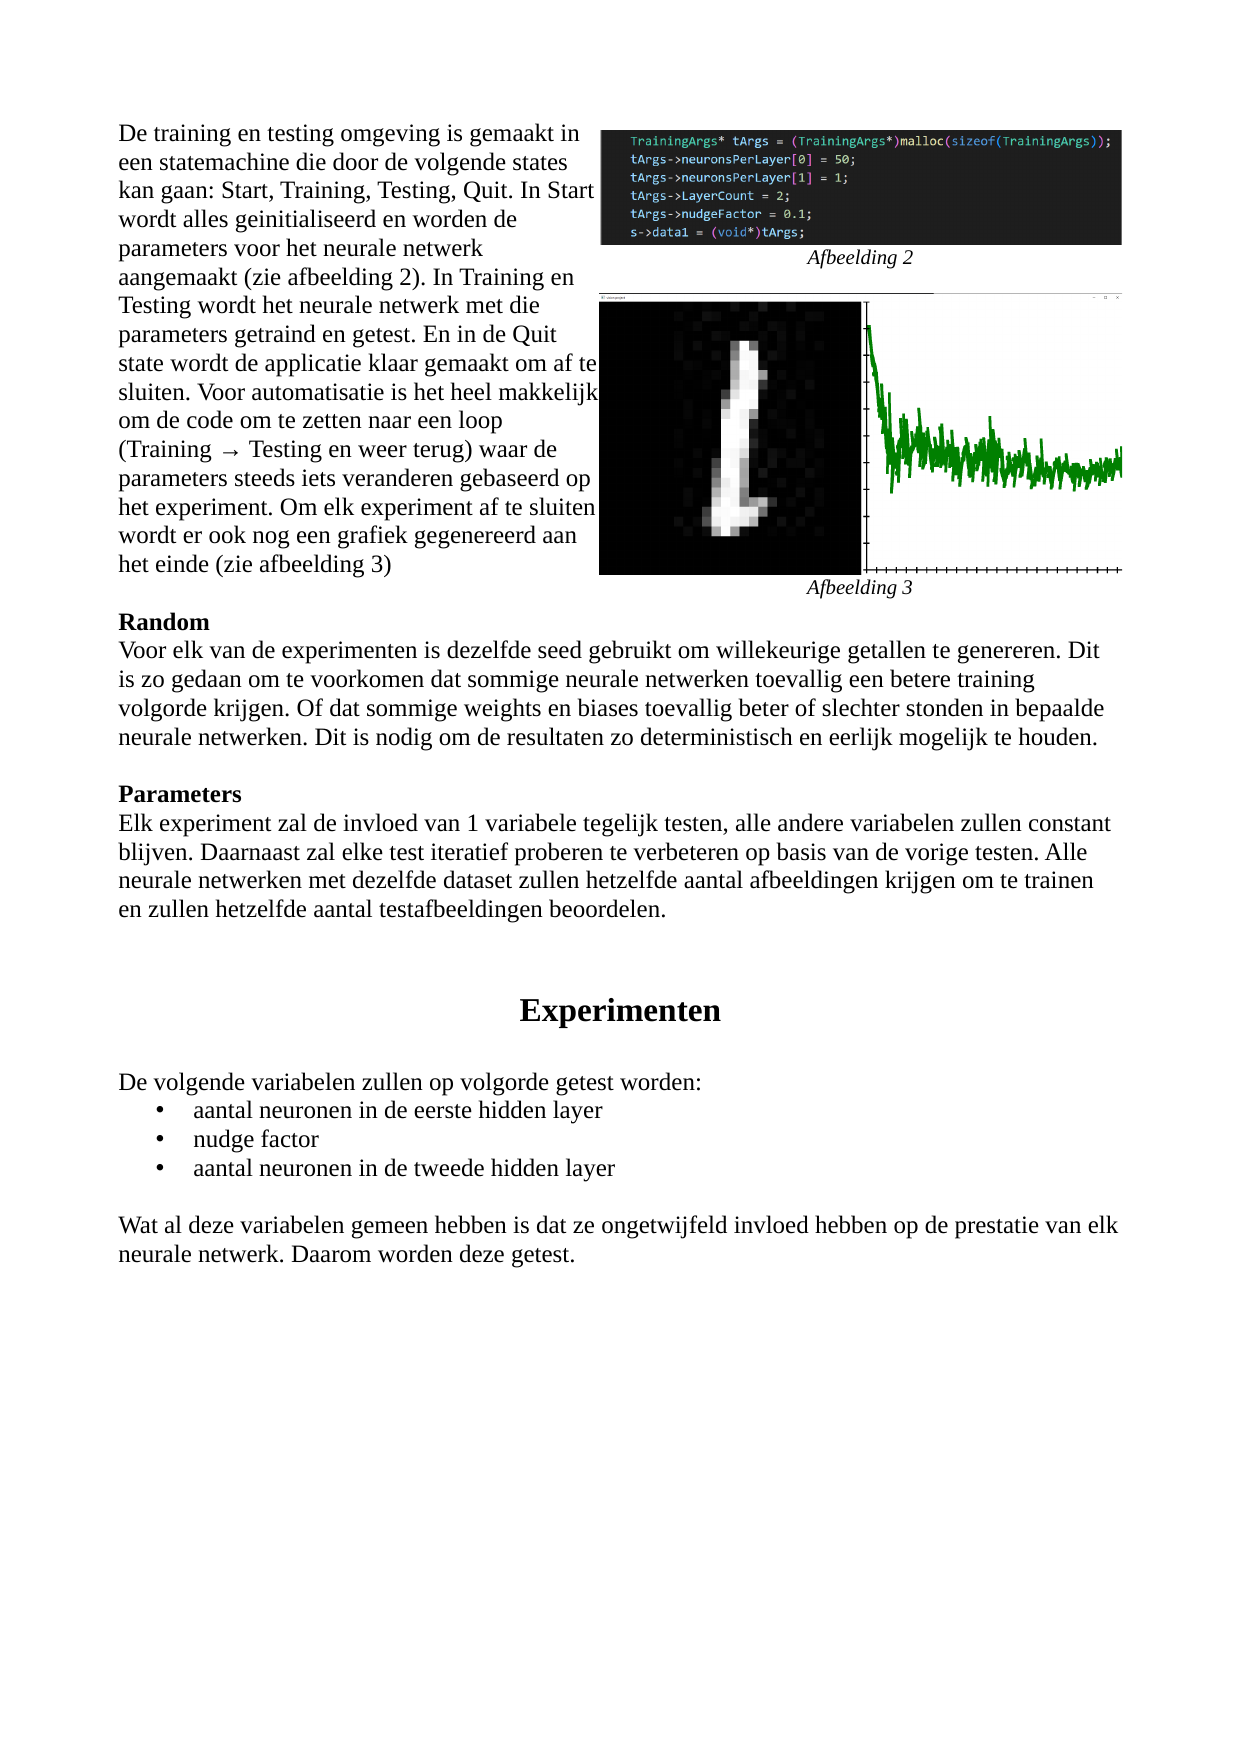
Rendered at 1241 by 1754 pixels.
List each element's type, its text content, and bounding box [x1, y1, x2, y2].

text Experimenten [118, 990, 1122, 1028]
text Wat al deze variabelen gemeen hebben is dat ze ongetwijfeld invloed hebben op de prestatie van elk neurale netwerk. Daarom worden deze getest. [118, 1211, 1122, 1268]
text Parameters [118, 779, 1122, 808]
text Elk experiment zal de invloed van 1 variabele tegelijk testen, alle andere variabelen zullen constant blijven. Daarnaast zal elke test iteratief proberen te verbeteren op basis van de vorige testen. Alle neurale netwerken met dezelfde dataset zullen hetzelfde aantal afbeeldingen krijgen om te trainen en zullen hetzelfde aantal testafbeeldingen beoordelen. [118, 808, 1122, 923]
list aantal neuronen in de eerste hidden layer [156, 1096, 1122, 1124]
text Afbeelding 2 [601, 245, 1122, 269]
text De training en testing omgeving is gemaakt in een statemachine die door de volgende states kan gaan: Start, Training, Testing, Quit. In Start wordt alles geinitialiseerd en worden de parameters voor het neurale netwerk aangemaakt (zie afbeelding 2). In Training en Testing wordt het neurale netwerk met die parameters getraind en getest. En in de Quit state wordt de applicatie klaar gemaakt om af te sluiten. Voor automatisatie is het heel makkelijk om de code om te zetten naar een loop (Training → Testing en weer terug) waar de parameters steeds iets veranderen gebaseerd op het experiment. Om elk experiment af te sluiten wordt er ook nog een grafiek gegenereerd aan het einde (zie afbeelding 3) [118, 118, 1122, 578]
picture [599, 293, 1123, 575]
text Voor elk van de experimenten is dezelfde seed gebruikt om willekeurige getallen te genereren. Dit is zo gedaan om te voorkomen dat sommige neurale netwerken toevallig een betere training volgorde krijgen. Of dat sommige weights en biases toevallig beter of slechter stonden in bepaalde neurale netwerken. Dit is nodig om de resultaten zo deterministisch en eerlijk mogelijk te houden. [118, 636, 1122, 751]
text Afbeelding 3 [599, 575, 1122, 599]
text Random [118, 607, 1122, 636]
text De volgende variabelen zullen op volgorde getest worden: [118, 1067, 1122, 1096]
list nudge factor [156, 1124, 1122, 1153]
list aantal neuronen in de tweede hidden layer [156, 1153, 1122, 1182]
picture [600, 130, 1122, 245]
